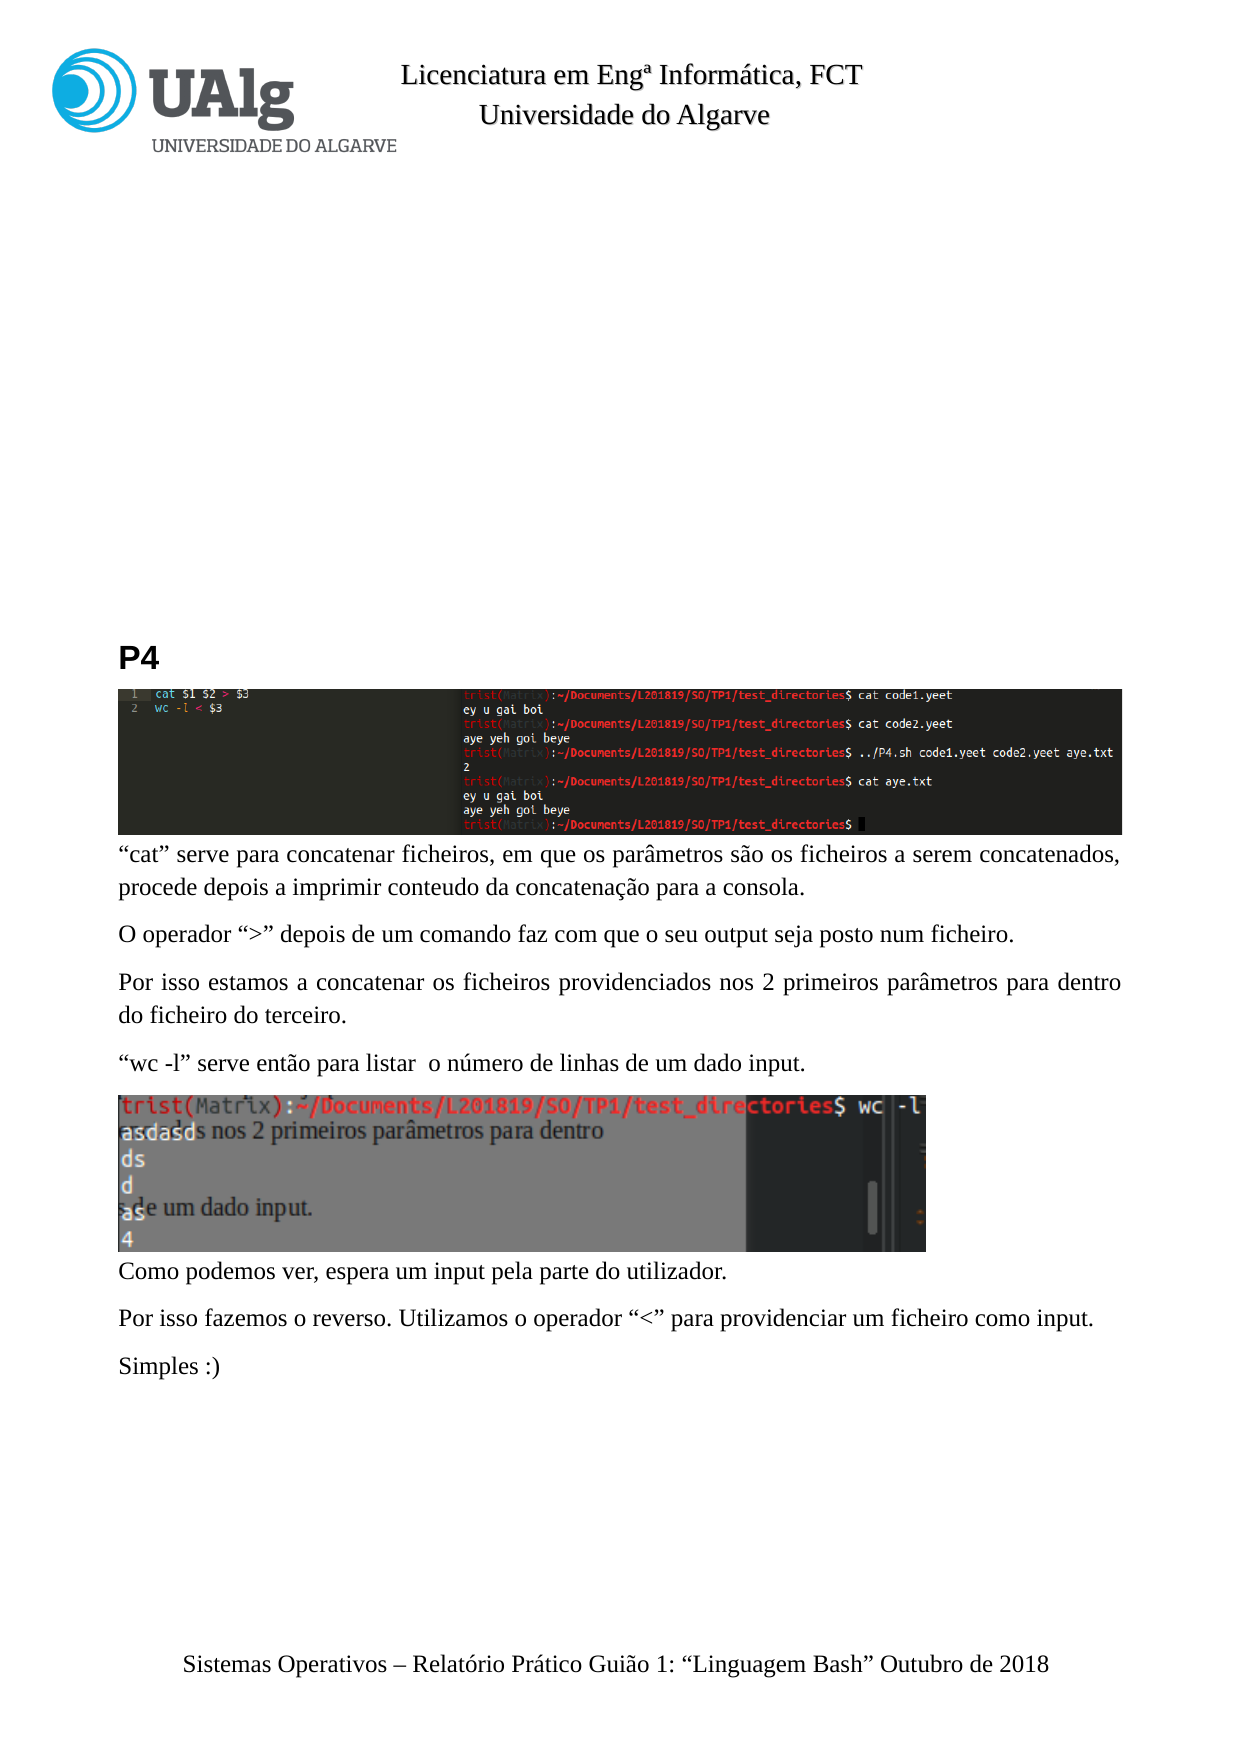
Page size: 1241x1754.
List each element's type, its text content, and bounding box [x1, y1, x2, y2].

picture [40, 36, 397, 153]
text “wc -l” serve então para listar o número de linhas de um dado input. [118, 1048, 1122, 1077]
text “cat” serve para concatenar ficheiros, em que os parâmetros são os ficheiros a serem concatenados, procede depois a imprimir conteudo da concatenação para a consola. [118, 835, 1122, 901]
picture [118, 1095, 926, 1252]
text Por isso fazemos o reverso. Utilizamos o operador “<” para providenciar um ficheiro como input. [118, 1303, 1122, 1332]
subtitle P4 [118, 638, 1122, 677]
text Por isso estamos a concatenar os ficheiros providenciados nos 2 primeiros parâmetros para dentro do ficheiro do terceiro. [118, 967, 1122, 1029]
picture [118, 689, 1123, 835]
text Como podemos ver, espera um input pela parte do utilizador. [118, 1095, 1122, 1285]
text Simples :) [118, 1351, 1122, 1380]
text O operador “>” depois de um comando faz com que o seu output seja posto num ficheiro. [118, 919, 1122, 948]
